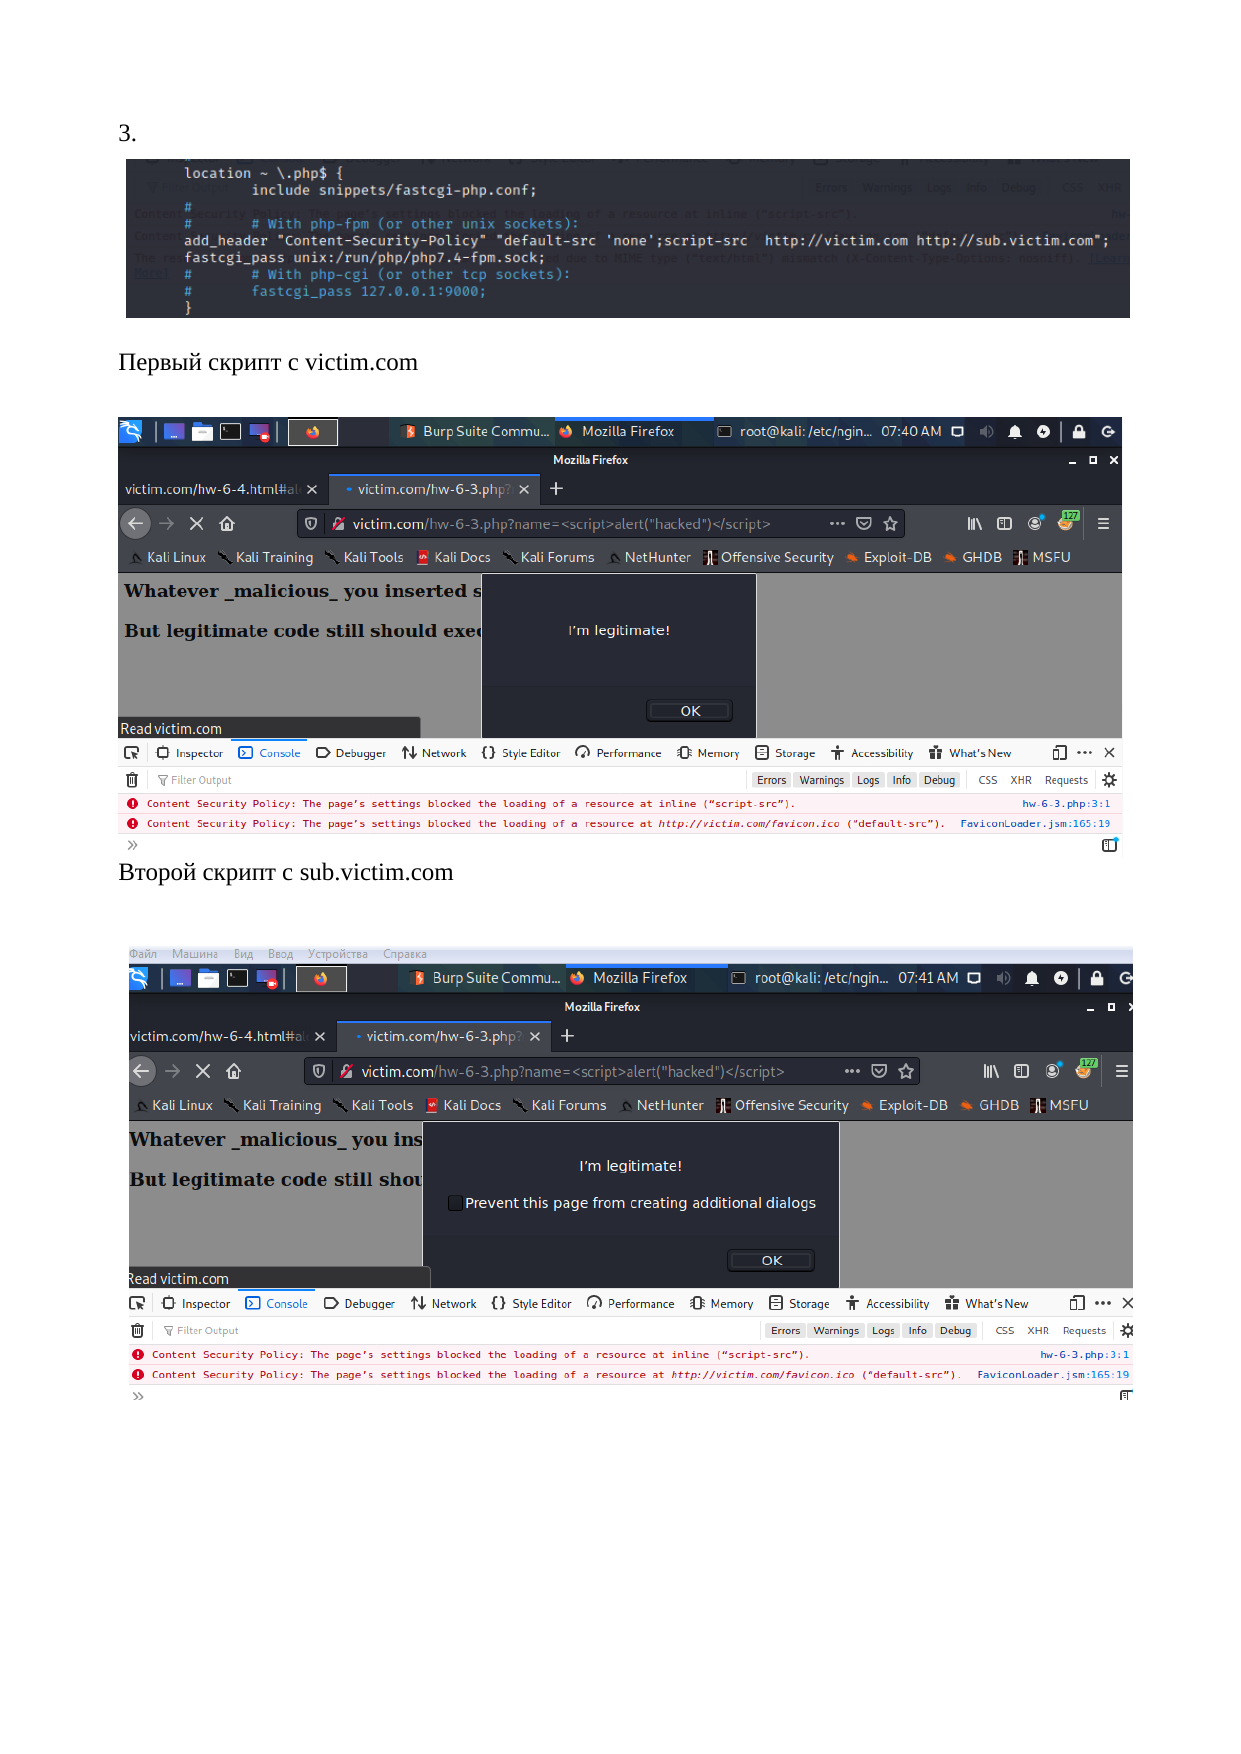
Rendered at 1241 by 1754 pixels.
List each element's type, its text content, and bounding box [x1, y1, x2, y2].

picture [129, 946, 1133, 1400]
picture [126, 159, 1130, 318]
text 3. [118, 118, 1122, 147]
text Первый скрипт c victim.com [118, 347, 1122, 376]
picture [118, 417, 1123, 858]
text Второй скрипт с sub.victim.com [118, 858, 1122, 886]
text [118, 404, 1122, 417]
